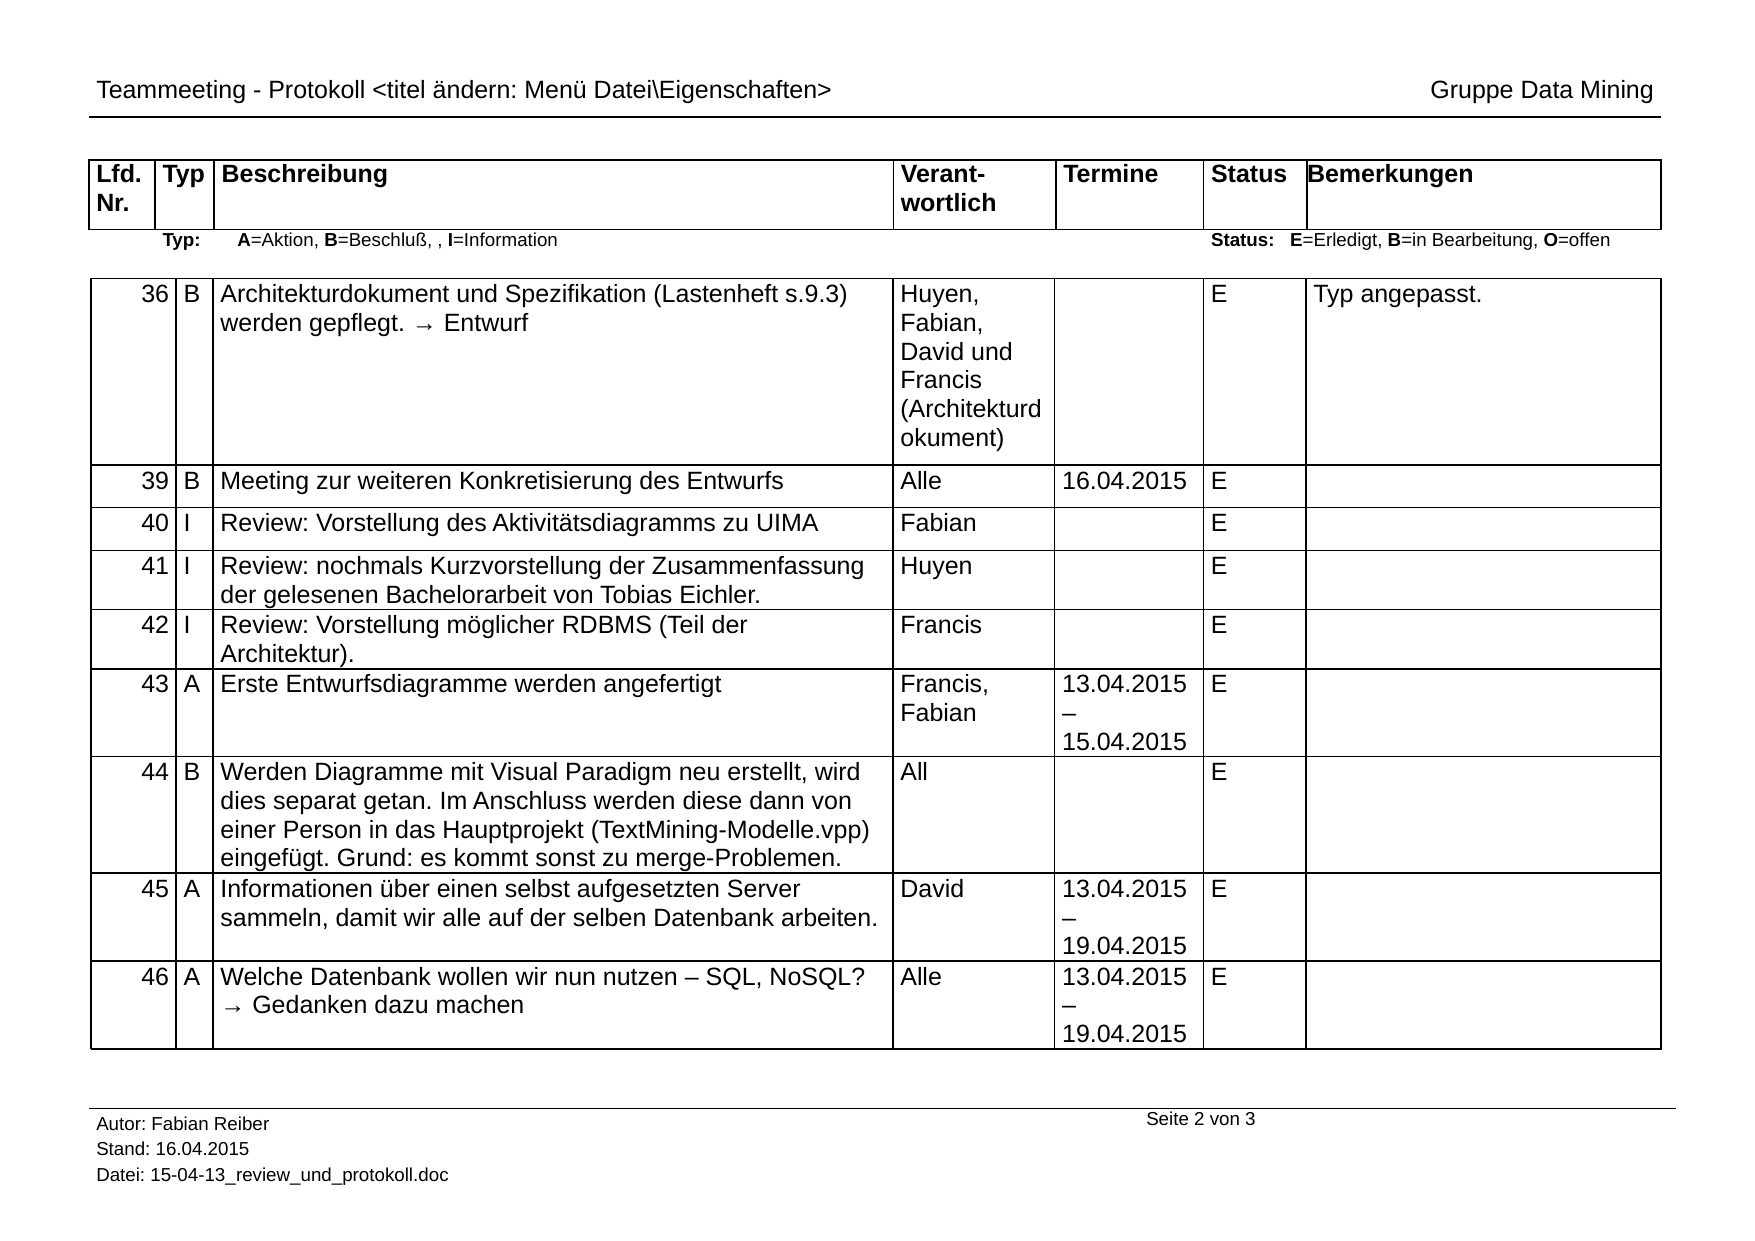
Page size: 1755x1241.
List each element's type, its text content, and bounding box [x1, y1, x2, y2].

table_cell [1307, 508, 1660, 550]
table_cell Review: Vorstellung möglicher RDBMS (Teil der Architektur). [214, 610, 892, 668]
table_cell A [177, 670, 212, 756]
table_cell I [177, 610, 212, 668]
table_cell 45 [92, 874, 175, 960]
table_cell [1055, 508, 1203, 550]
table_cell [1307, 610, 1660, 668]
table_cell 13.04.2015 – 15.04.2015 [1055, 670, 1203, 756]
table_cell [1307, 962, 1660, 1048]
table_cell Fabian [894, 508, 1054, 550]
table_cell B [177, 466, 212, 507]
table_cell 39 [92, 466, 175, 507]
table_cell Alle [894, 466, 1054, 507]
table_cell E [1204, 670, 1305, 756]
table_cell Informationen über einen selbst aufgesetzten Server sammeln, damit wir alle auf der selben Datenbank arbeiten. [214, 874, 892, 960]
table_cell Review: Vorstellung des Aktivitätsdiagramms zu UIMA [214, 508, 892, 550]
table_cell David [894, 874, 1054, 960]
table_cell E [1204, 874, 1305, 960]
table_cell Huyen, Fabian, David und Francis (Architekturdokument) [894, 279, 1054, 464]
table_cell Huyen [894, 551, 1054, 609]
table_cell I [177, 508, 212, 550]
table_cell [1055, 757, 1203, 872]
table_cell Welche Datenbank wollen wir nun nutzen – SQL, NoSQL? → Gedanken dazu machen [214, 962, 892, 1048]
table_cell E [1204, 466, 1305, 507]
table_cell E [1204, 962, 1305, 1048]
table_cell E [1204, 279, 1305, 464]
table_cell Erste Entwurfsdiagramme werden angefertigt [214, 670, 892, 756]
table_cell 13.04.2015 – 19.04.2015 [1055, 874, 1203, 960]
table_cell Werden Diagramme mit Visual Paradigm neu erstellt, wird dies separat getan. Im Anschluss werden diese dann von einer Person in das Hauptprojekt (TextMining-Modelle.vpp) eingefügt. Grund: es kommt sonst zu merge-Problemen. [214, 757, 892, 872]
table_cell 40 [92, 508, 175, 550]
table_cell A [177, 962, 212, 1048]
table_cell All [894, 757, 1054, 872]
table_cell [1055, 610, 1203, 668]
table_cell Typ angepasst. [1307, 279, 1660, 464]
table_cell [1307, 551, 1660, 609]
table_cell [1055, 551, 1203, 609]
table_cell [1055, 279, 1203, 464]
table_cell A [177, 874, 212, 960]
table_cell 42 [92, 610, 175, 668]
table_cell E [1204, 757, 1305, 872]
table_cell 41 [92, 551, 175, 609]
table_cell E [1204, 610, 1305, 668]
table_cell B [177, 279, 212, 464]
table_cell 44 [92, 757, 175, 872]
table_cell E [1204, 508, 1305, 550]
table_cell 43 [92, 670, 175, 756]
table_cell [1307, 874, 1660, 960]
table_cell Review: nochmals Kurzvorstellung der Zusammenfassung der gelesenen Bachelorarbeit von Tobias Eichler. [214, 551, 892, 609]
table_cell [1307, 670, 1660, 756]
table_cell B [177, 757, 212, 872]
table_cell 46 [92, 962, 175, 1048]
table_cell 16.04.2015 [1055, 466, 1203, 507]
table_cell 36 [92, 279, 175, 464]
table_cell Meeting zur weiteren Konkretisierung des Entwurfs [214, 466, 892, 507]
table_cell [1307, 757, 1660, 872]
table_cell Francis [894, 610, 1054, 668]
table_cell Architekturdokument und Spezifikation (Lastenheft s.9.3) werden gepflegt. → Entwurf [214, 279, 892, 464]
table_cell Alle [894, 962, 1054, 1048]
table_cell Francis, Fabian [894, 670, 1054, 756]
table_cell E [1204, 551, 1305, 609]
table_cell [1307, 466, 1660, 507]
table_cell I [177, 551, 212, 609]
table_cell 13.04.2015 – 19.04.2015 [1055, 962, 1203, 1048]
